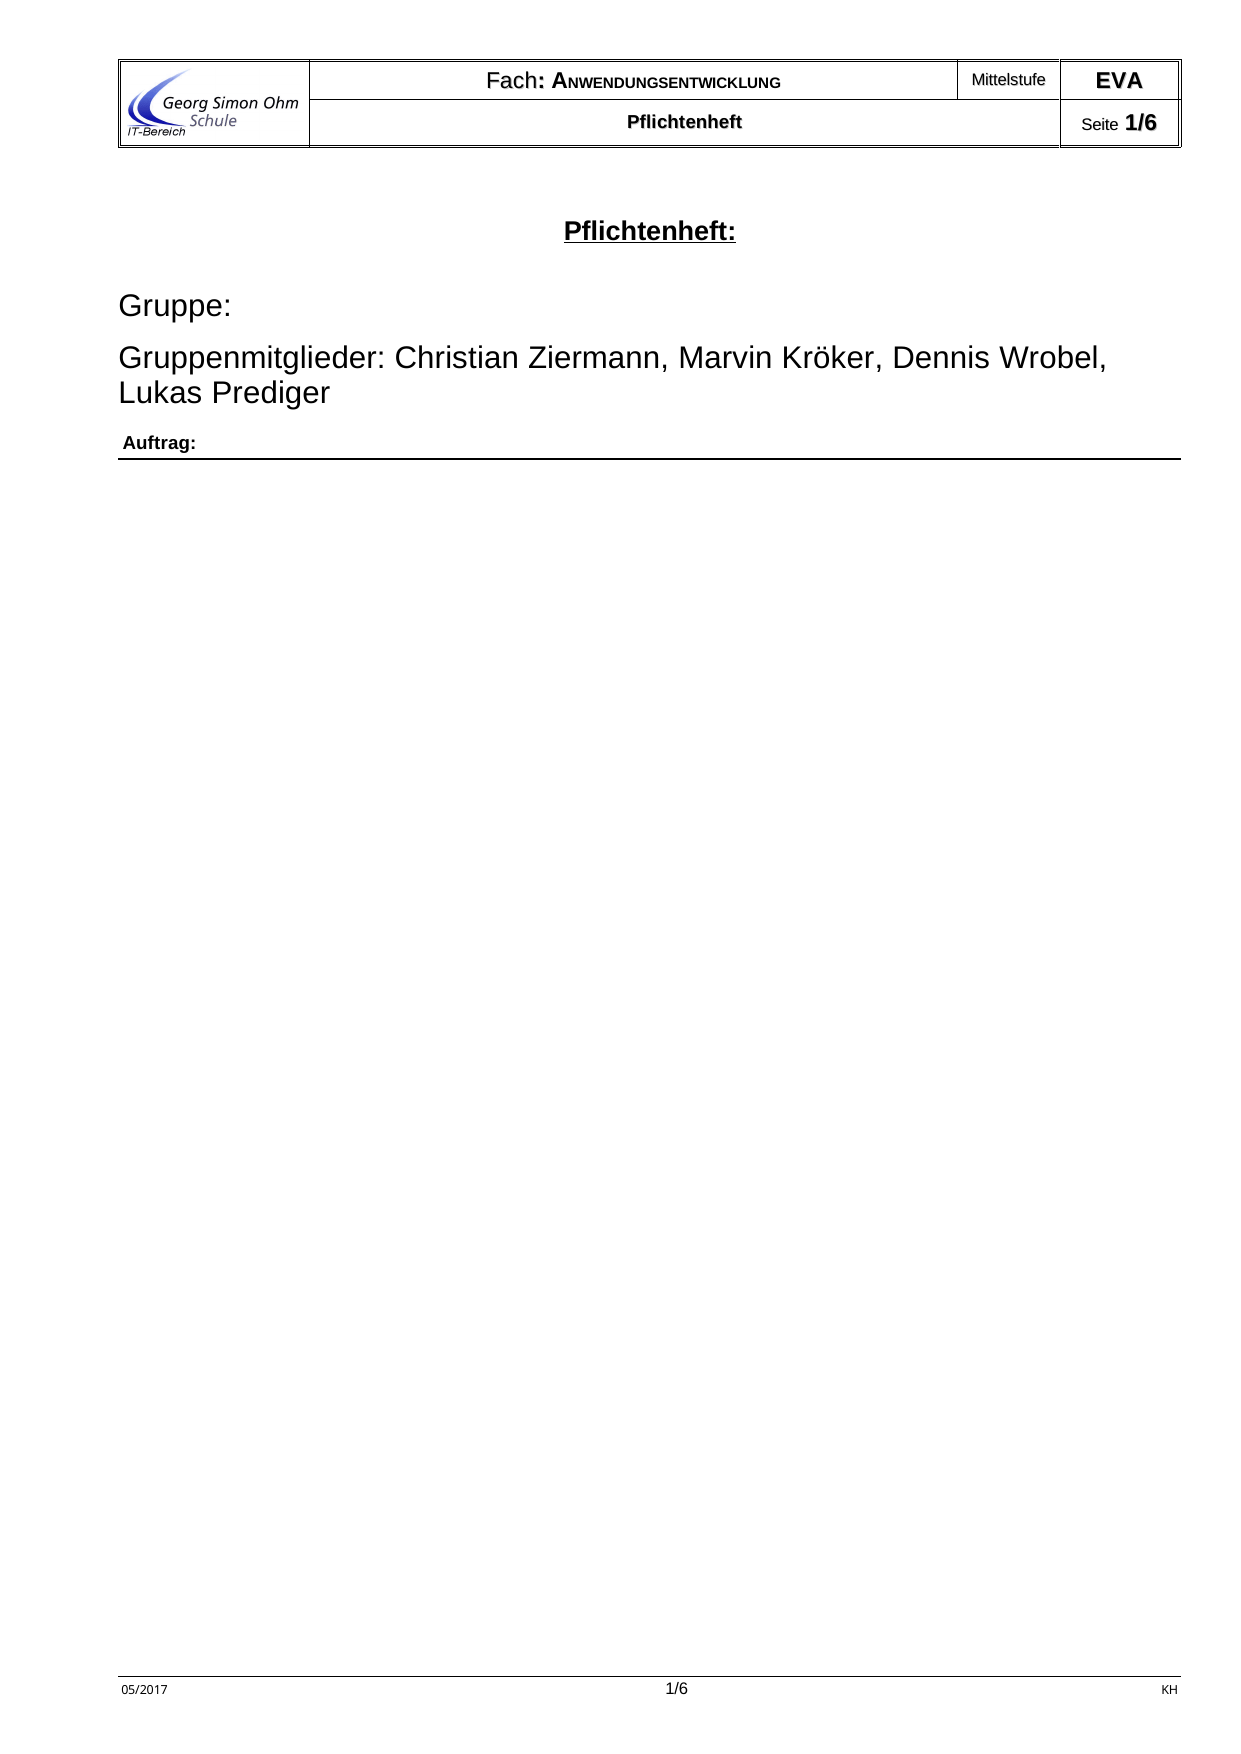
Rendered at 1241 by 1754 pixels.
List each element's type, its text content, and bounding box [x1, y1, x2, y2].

picture [126, 67, 304, 140]
text Auftrag: [118, 428, 1181, 458]
text Gruppe: [118, 287, 1181, 322]
text Gruppenmitglieder: Christian Ziermann, Marvin Kröker, Dennis Wrobel, Lukas Prediger [118, 340, 1181, 410]
text Pflichtenheft: [118, 215, 1181, 245]
